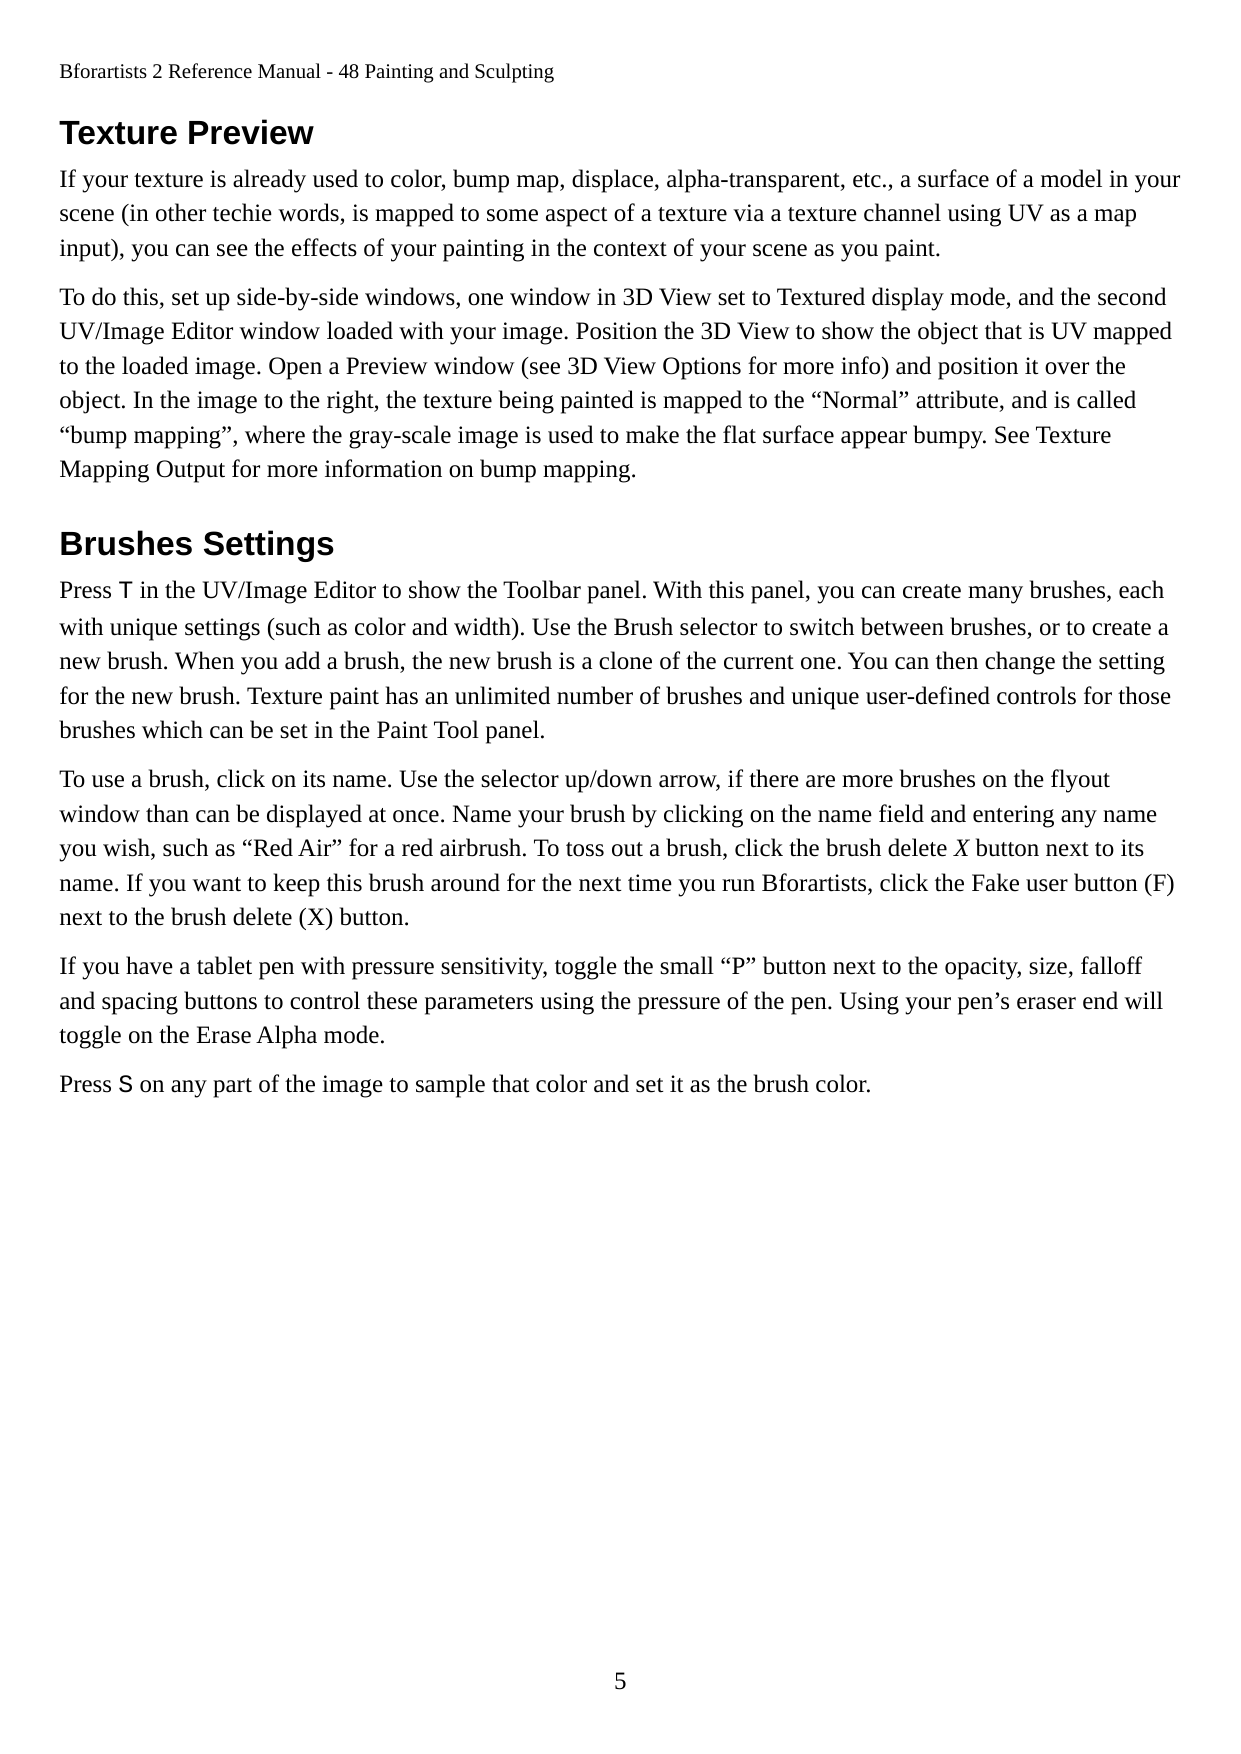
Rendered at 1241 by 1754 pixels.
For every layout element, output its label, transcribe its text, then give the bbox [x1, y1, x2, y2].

subtitle Texture Preview [59, 113, 1181, 151]
text If your texture is already used to color, bump map, displace, alpha-transparent, etc., a surface of a model in your scene (in other techie words, is mapped to some aspect of a texture via a texture channel using UV as a map input), you can see the effects of your painting in the context of your scene as you paint. [59, 164, 1181, 261]
text To do this, set up side-by-side windows, one window in 3D View set to Textured display mode, and the second UV/Image Editor window loaded with your image. Position the 3D View to show the object that is UV mapped to the loaded image. Open a Preview window (see 3D View Options for more info) and position it over the object. In the image to the right, the texture being painted is mapped to the “Normal” attribute, and is called “bump mapping”, where the gray-scale image is used to make the flat surface appear bumpy. See Texture Mapping Output for more information on bump mapping. [59, 282, 1181, 483]
text If you have a tablet pen with pressure sensitivity, toggle the small “P” button next to the opacity, size, falloff and spacing buttons to control these parameters using the pressure of the pen. Using your pen’s eraser end will toggle on the Erase Alpha mode. [59, 951, 1181, 1049]
text Press S on any part of the image to sample that color and set it as the brush color. [59, 1069, 1181, 1100]
text To use a brush, click on its name. Use the selector up/down arrow, if there are more brushes on the flyout window than can be displayed at once. Name your brush by clicking on the name field and entering any name you wish, such as “Red Air” for a red airbrush. To toss out a brush, click the brush delete X button next to its name. If you want to keep this brush around for the next time you run Bforartists, click the Fake user button (F) next to the brush delete (X) button. [59, 764, 1181, 931]
subtitle Brushes Settings [59, 524, 1181, 563]
text Press T in the UV/Image Editor to show the Toolbar panel. With this panel, you can create many brushes, each with unique settings (such as color and width). Use the Brush selector to switch between brushes, or to create a new brush. When you add a brush, the new brush is a clone of the current one. You can then change the setting for the new brush. Texture paint has an unlimited number of brushes and unique user-defined controls for those brushes which can be set in the Paint Tool panel. [59, 575, 1181, 744]
